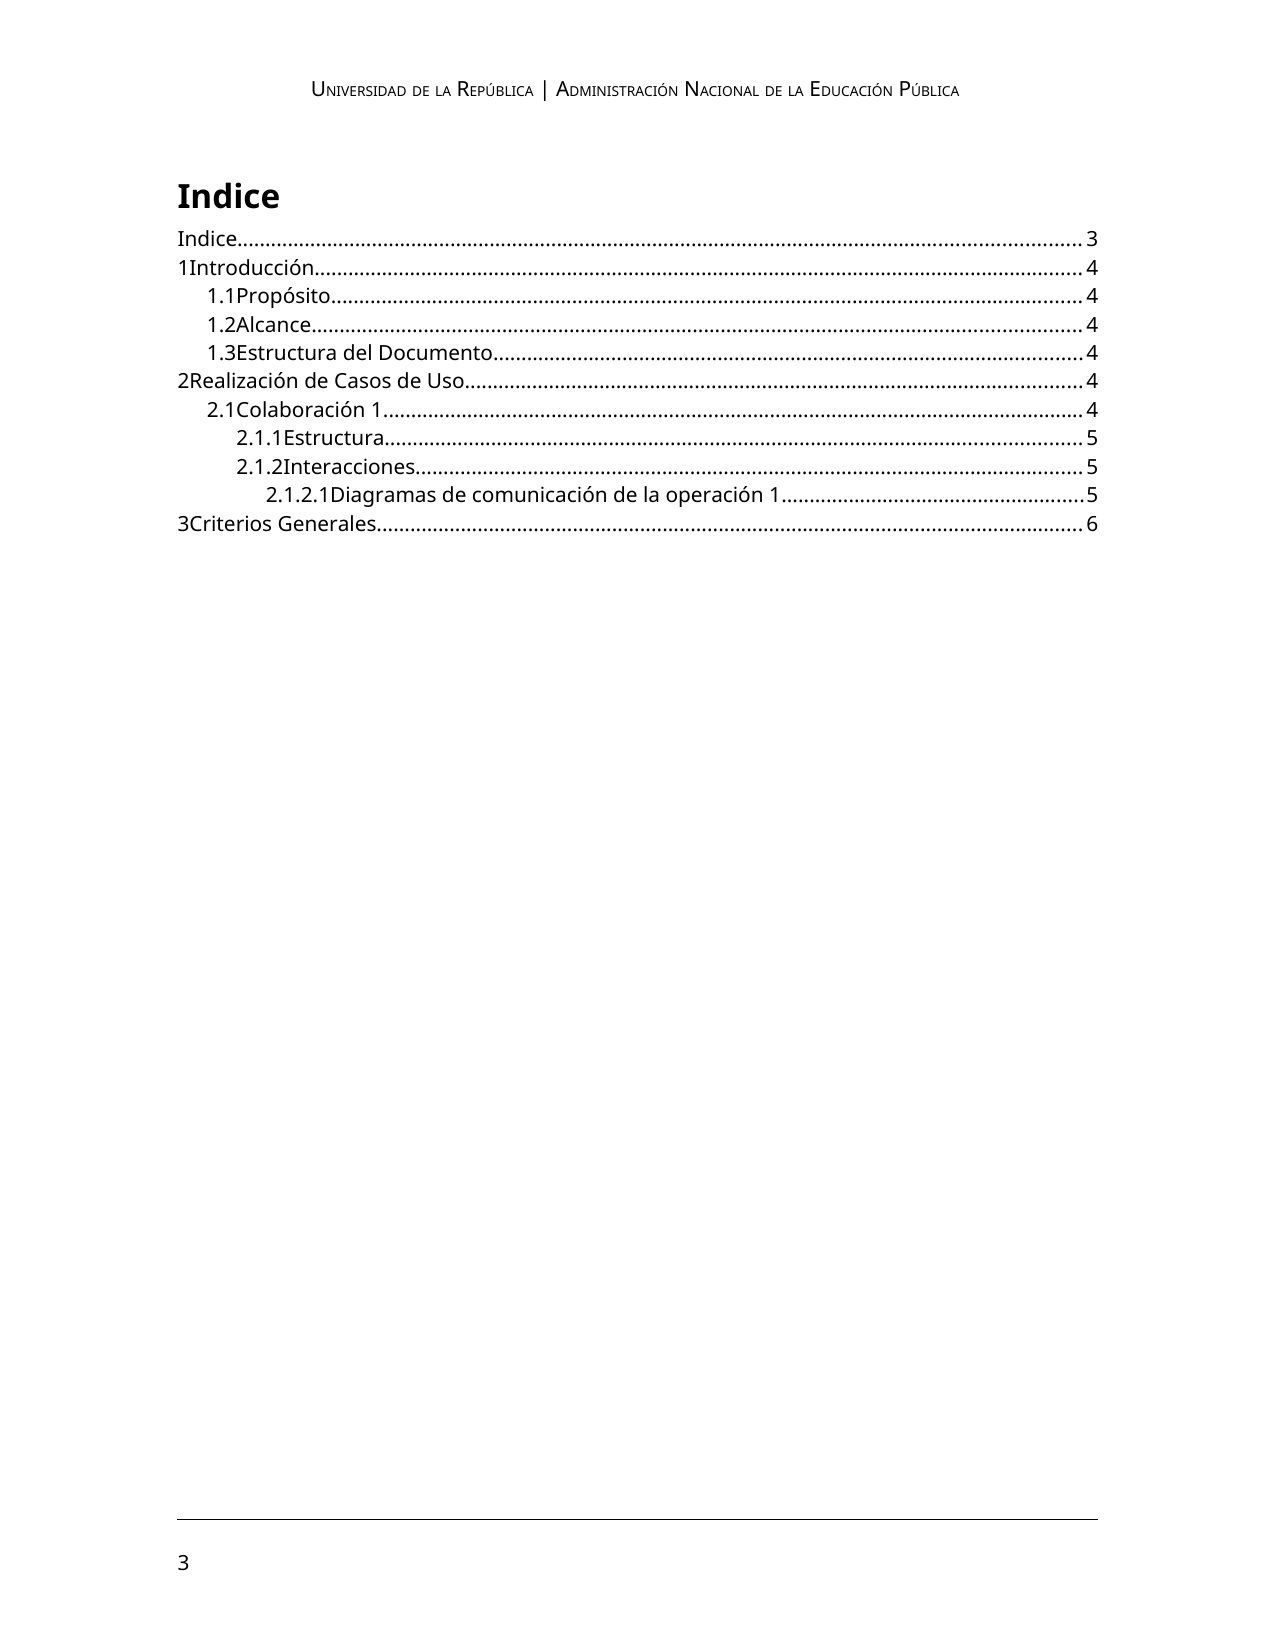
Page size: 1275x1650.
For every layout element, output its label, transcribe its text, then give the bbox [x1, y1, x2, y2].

text Indice 3 [177, 224, 1098, 253]
text 1Introducción 4 [177, 253, 1098, 281]
text 2.1.1Estructura 5 [236, 423, 1098, 452]
text 1.3Estructura del Documento 4 [207, 338, 1098, 367]
text 1.2Alcance 4 [207, 310, 1098, 338]
text 2.1Colaboración 1 4 [207, 395, 1098, 423]
subtitle Indice [177, 173, 1098, 218]
text 2.1.2.1Diagramas de comunicación de la operación 1 5 [266, 480, 1098, 509]
text 3Criterios Generales 6 [177, 509, 1098, 537]
text 2Realización de Casos de Uso 4 [177, 367, 1098, 395]
text 2.1.2Interacciones 5 [236, 452, 1098, 480]
text 1.1Propósito 4 [207, 281, 1098, 310]
